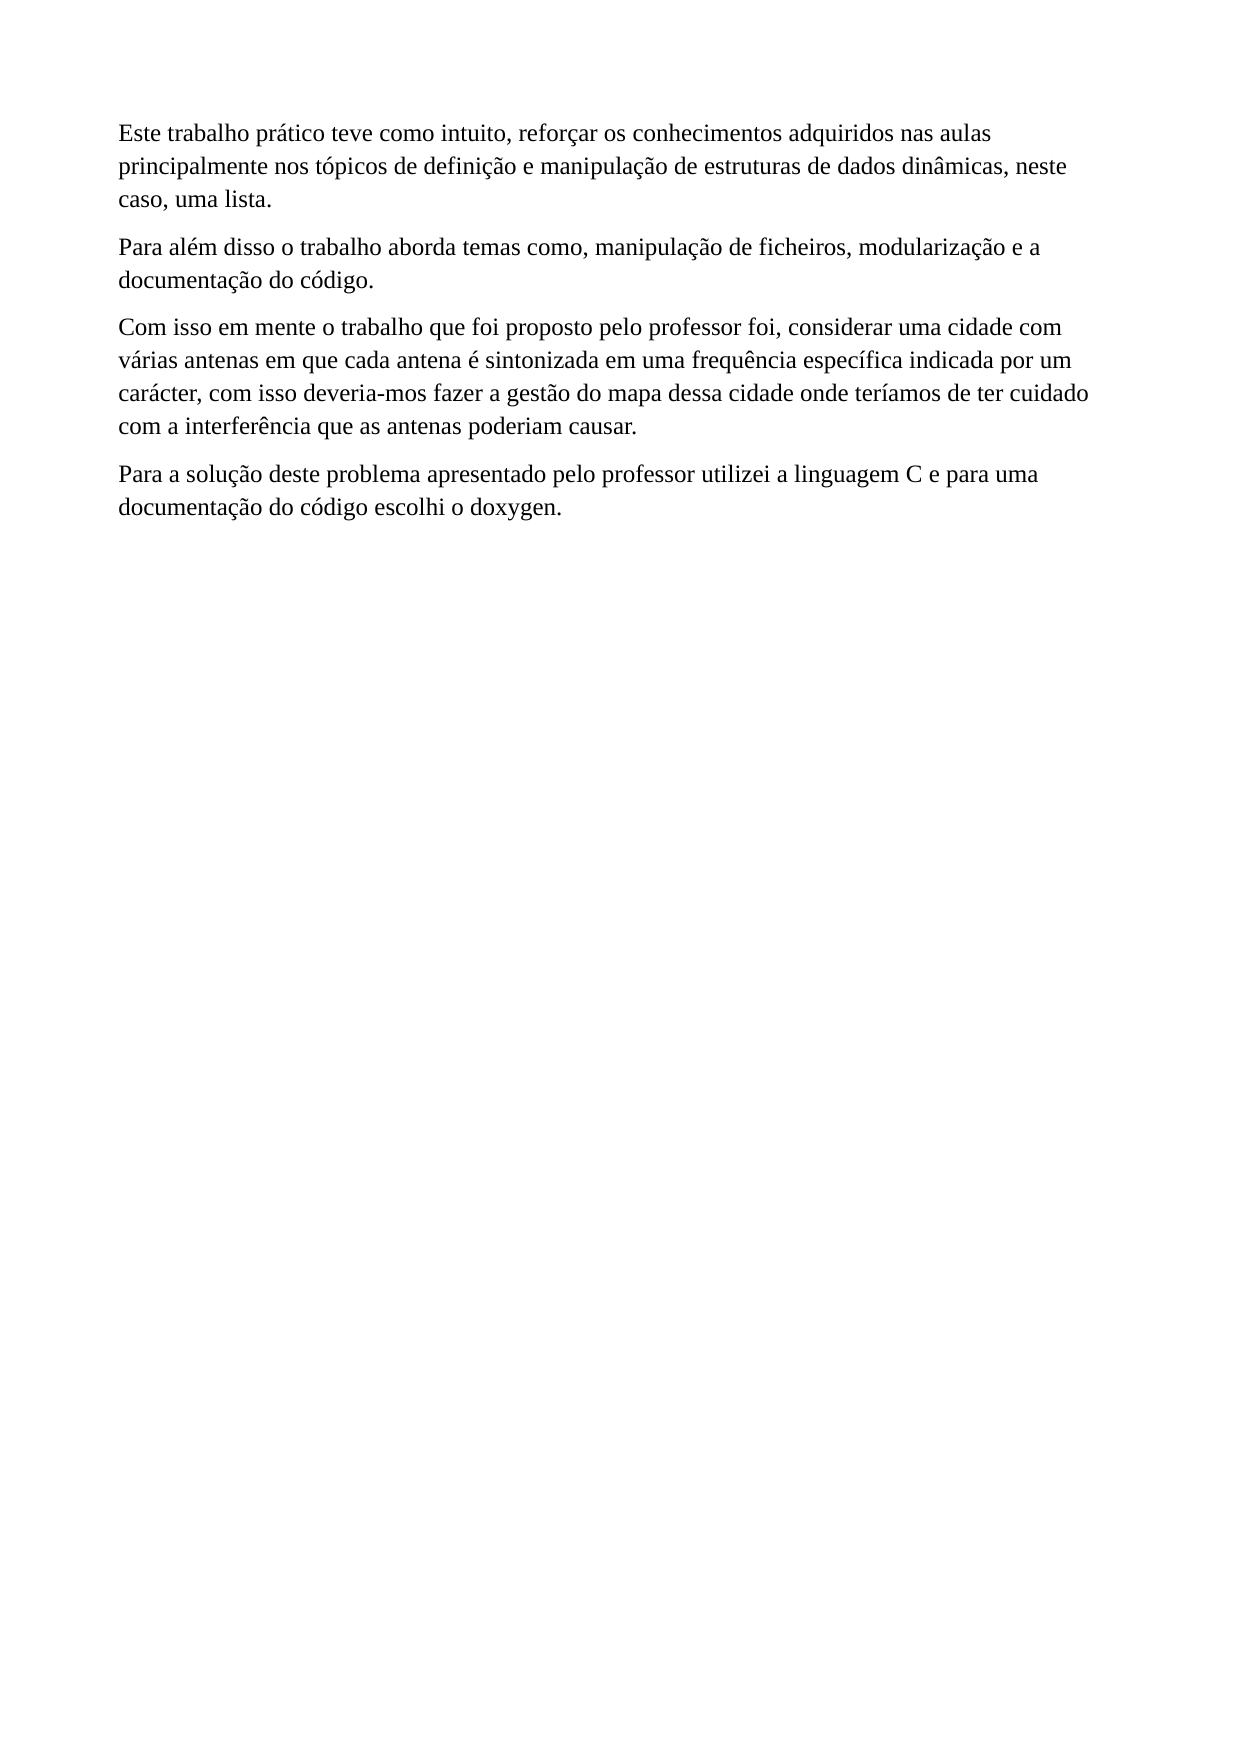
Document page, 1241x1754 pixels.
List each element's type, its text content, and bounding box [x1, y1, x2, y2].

text Para além disso o trabalho aborda temas como, manipulação de ficheiros, modularização e a documentação do código. [118, 232, 1122, 293]
text Com isso em mente o trabalho que foi proposto pelo professor foi, considerar uma cidade com várias antenas em que cada antena é sintonizada em uma frequência específica indicada por um carácter, com isso deveria-mos fazer a gestão do mapa dessa cidade onde teríamos de ter cuidado com a interferência que as antenas poderiam causar. [118, 312, 1122, 440]
text Este trabalho prático teve como intuito, reforçar os conhecimentos adquiridos nas aulas principalmente nos tópicos de definição e manipulação de estruturas de dados dinâmicas, neste caso, uma lista. [118, 118, 1122, 213]
text Para a solução deste problema apresentado pelo professor utilizei a linguagem C e para uma documentação do código escolhi o doxygen. [118, 459, 1122, 521]
